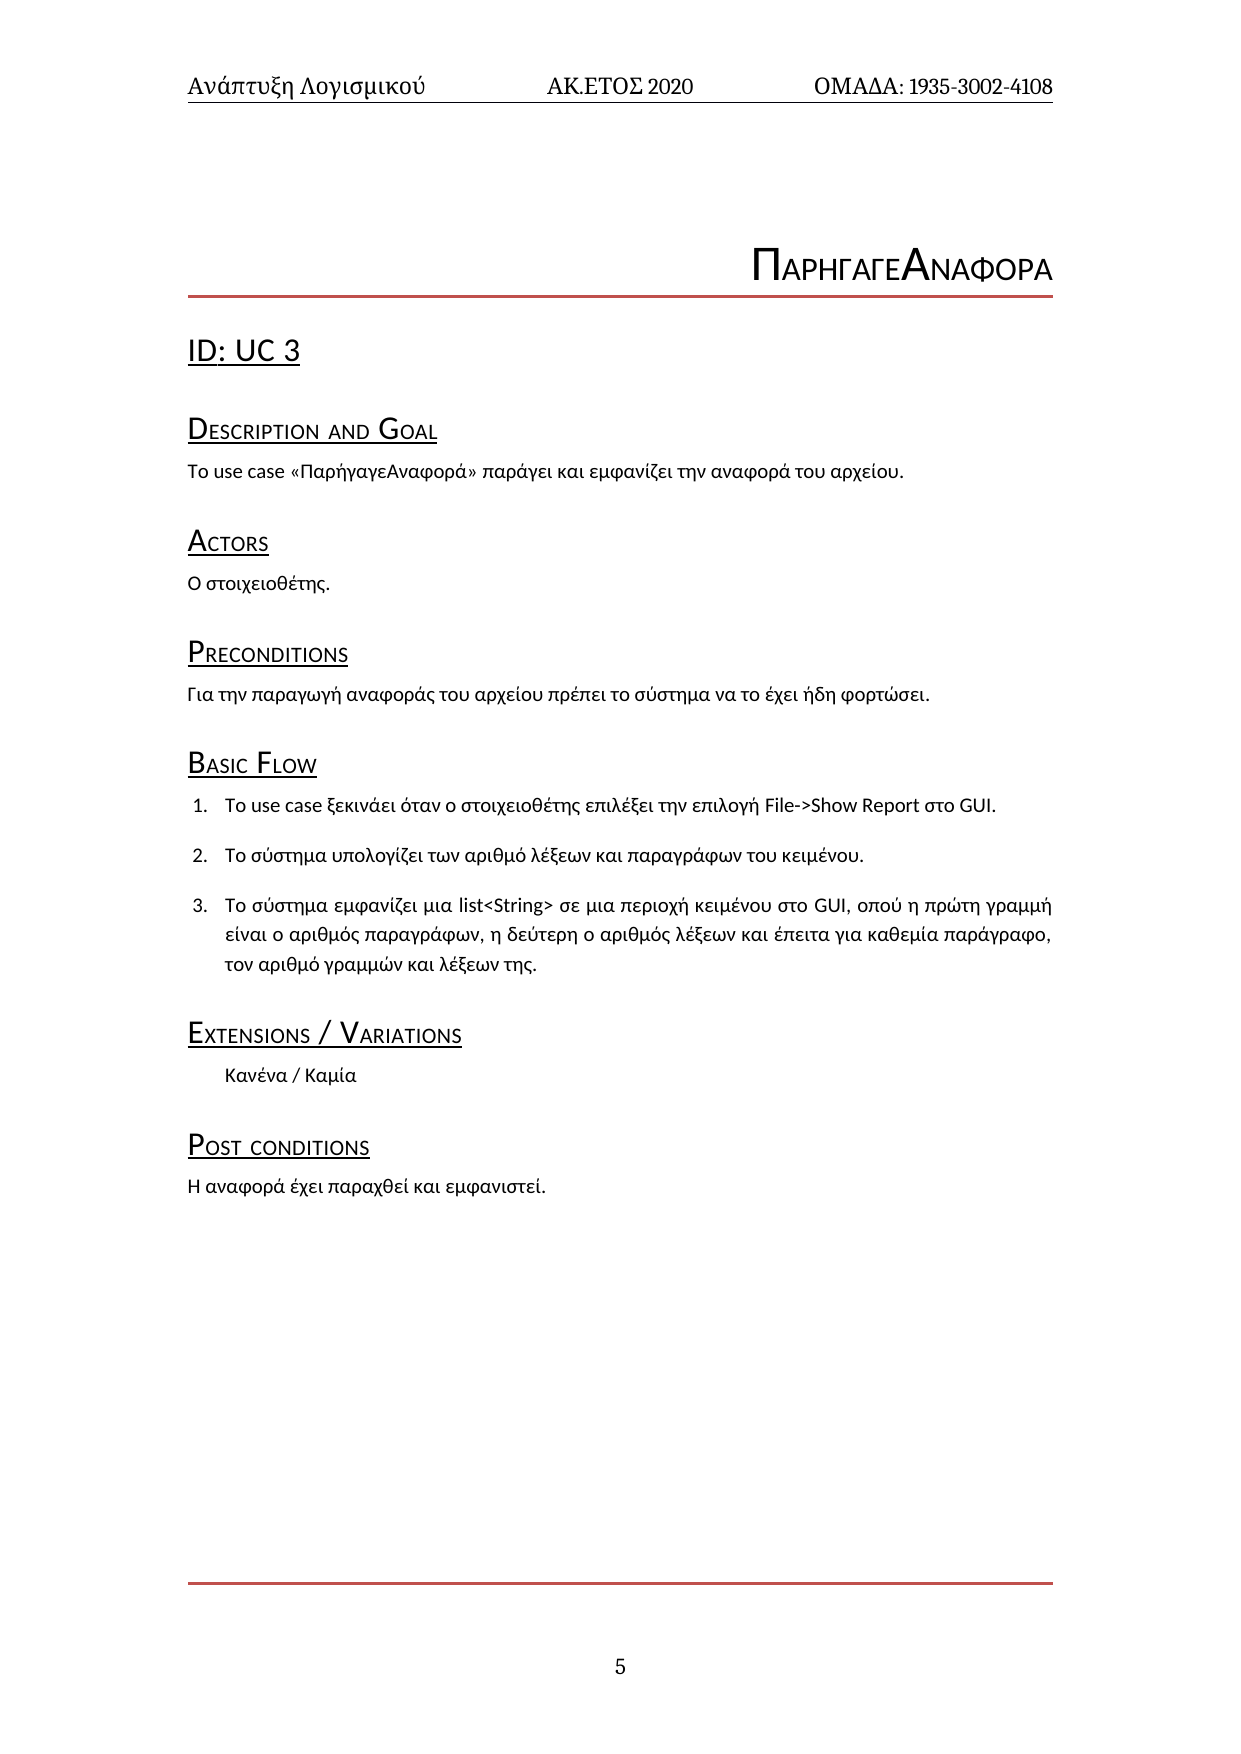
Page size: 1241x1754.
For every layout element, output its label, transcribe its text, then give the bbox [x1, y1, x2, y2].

subtitle Extensions / Variations [187, 1011, 1053, 1052]
subtitle Actors [187, 519, 1053, 559]
subtitle Preconditions [187, 630, 1053, 671]
subtitle Το σύστημα υπολογίζει των αριθμό λέξεων και παραγράφων του κειμένου. [187, 842, 1053, 868]
subtitle To use case ξεκινάει όταν ο στοιχειοθέτης επιλέξει την επιλογή File->Show Report στο GUI. [187, 792, 1053, 818]
text Η αναφορά έχει παραχθεί και εμφανιστεί. [187, 1173, 1053, 1199]
text Το use case «ΠαρήγαγεΑναφορά» παράγει και εμφανίζει την αναφορά του αρχείου. [187, 458, 1053, 484]
title ΠαρηγαγεΑναφορα [187, 232, 1053, 298]
text Ο στοιχειοθέτης. [187, 570, 1053, 595]
subtitle Post conditions [187, 1122, 1053, 1163]
subtitle Το σύστημα εμφανίζει μια list<String> σε μια περιοχή κειμένου στο GUI, οπού η πρώτη γραμμή είναι ο αριθμός παραγράφων, η δεύτερη ο αριθμός λέξεων και έπειτα για καθεμία παράγραφο, τον αριθμό γραμμών και λέξεων της. [187, 892, 1053, 976]
subtitle Basic Flow [187, 741, 1053, 782]
subtitle ID: UC 3 [187, 329, 1053, 370]
text Για την παραγωγή αναφοράς του αρχείου πρέπει το σύστημα να το έχει ήδη φορτώσει. [187, 681, 1053, 706]
subtitle Κανένα / Καμία [187, 1062, 1053, 1087]
subtitle Description and Goal [187, 407, 1053, 448]
